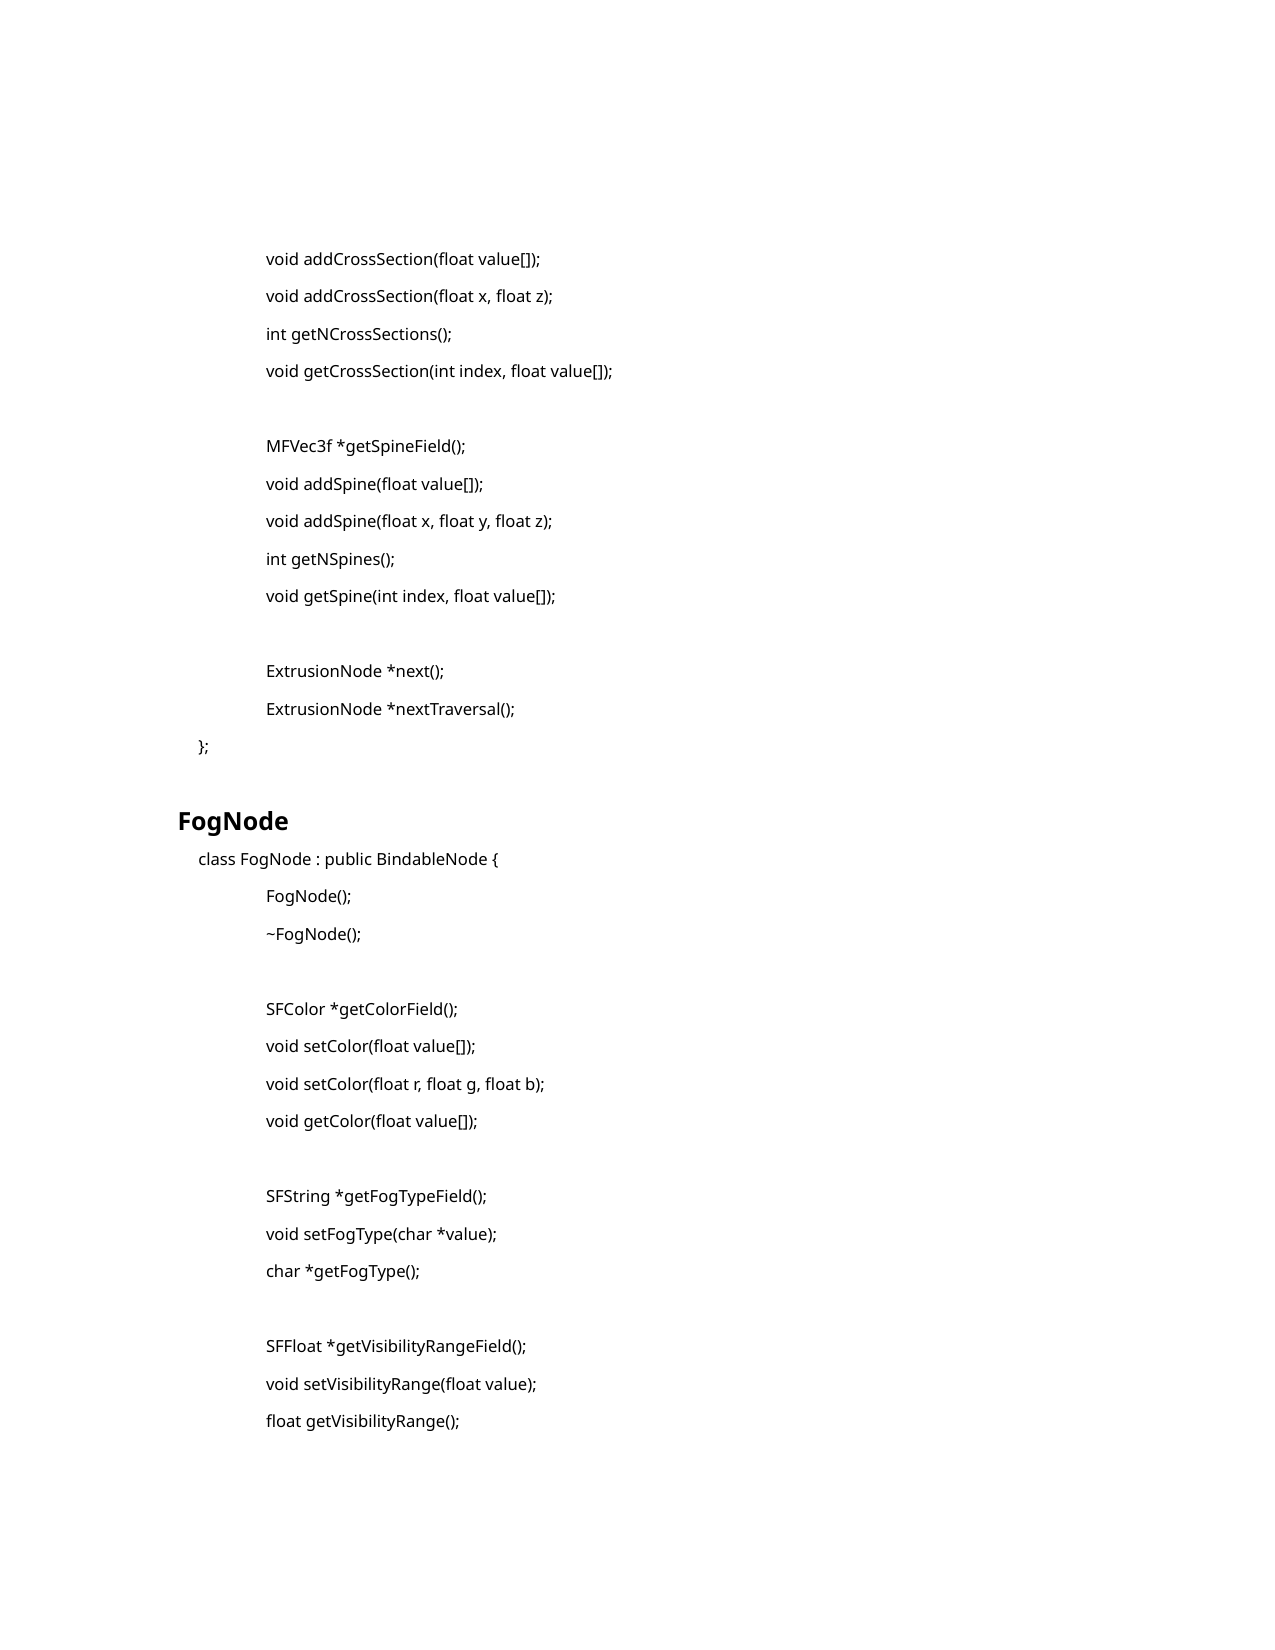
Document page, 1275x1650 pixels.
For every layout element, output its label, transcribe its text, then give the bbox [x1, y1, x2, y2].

text void setFogType(char *value); [198, 1215, 1098, 1252]
subtitle FogNode [177, 802, 1098, 840]
text FogNode(); [198, 877, 1098, 915]
text void addCrossSection(float x, float z); [198, 277, 1098, 315]
text ExtrusionNode *next(); [198, 652, 1098, 690]
text void setColor(float r, float g, float b); [198, 1065, 1098, 1102]
text void getCrossSection(int index, float value[]); [198, 352, 1098, 390]
text void addSpine(float x, float y, float z); [198, 502, 1098, 540]
text void setVisibilityRange(float value); [198, 1365, 1098, 1402]
text int getNCrossSections(); [198, 315, 1098, 352]
text ~FogNode(); [198, 915, 1098, 952]
text void addSpine(float value[]); [198, 465, 1098, 502]
text void addCrossSection(float value[]); [198, 240, 1098, 277]
text SFFloat *getVisibilityRangeField(); [198, 1327, 1098, 1365]
text MFVec3f *getSpineField(); [198, 427, 1098, 465]
text SFColor *getColorField(); [198, 990, 1098, 1027]
text void getSpine(int index, float value[]); [198, 577, 1098, 615]
text class FogNode : public BindableNode { [198, 840, 1098, 877]
text SFString *getFogTypeField(); [198, 1177, 1098, 1215]
text char *getFogType(); [198, 1252, 1098, 1290]
text void getColor(float value[]); [198, 1102, 1098, 1140]
text ExtrusionNode *nextTraversal(); [198, 690, 1098, 727]
text void setColor(float value[]); [198, 1027, 1098, 1065]
text int getNSpines(); [198, 540, 1098, 577]
text float getVisibilityRange(); [198, 1402, 1098, 1440]
text }; [198, 727, 1098, 765]
